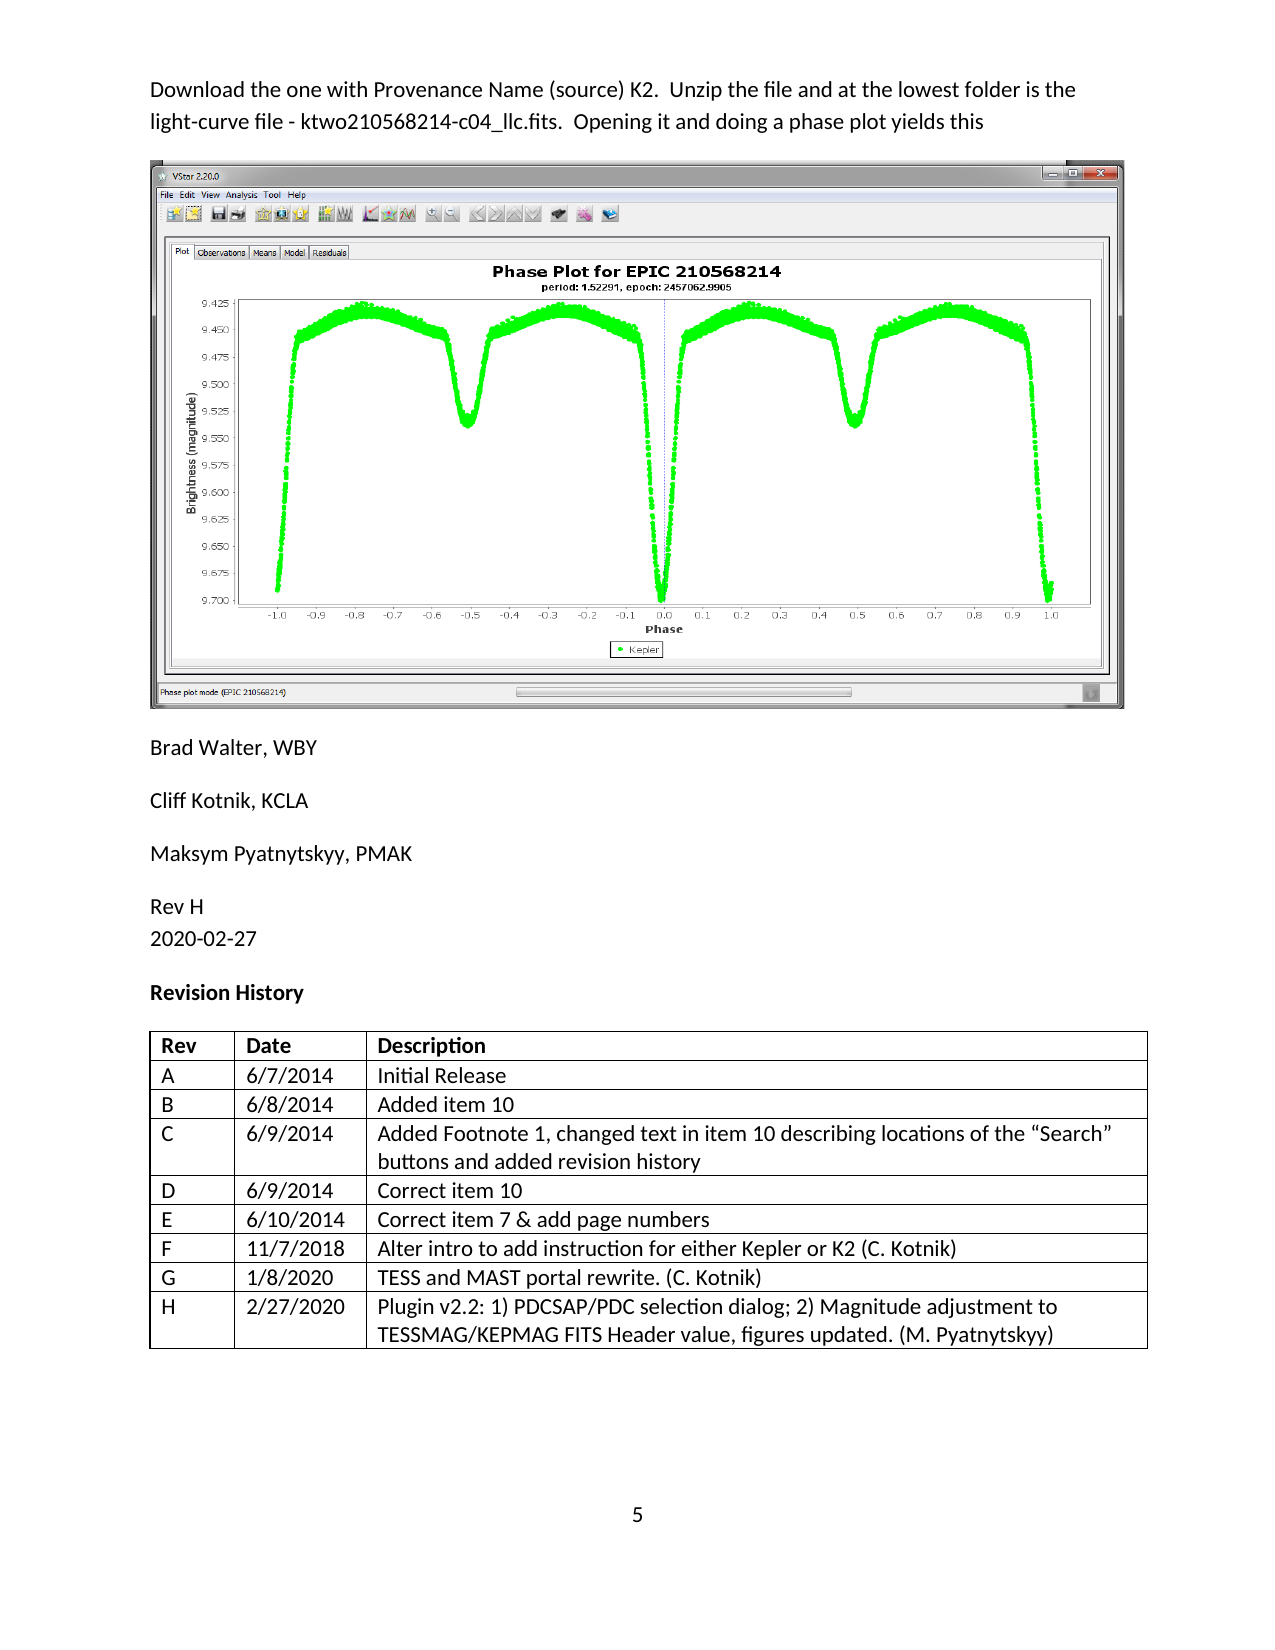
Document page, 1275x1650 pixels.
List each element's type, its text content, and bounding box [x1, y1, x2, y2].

table_cell Plugin v2.2: 1) PDCSAP/PDC selection dialog; 2) Magnitude adjustment to TESSMAG/KEPMAG FITS Header value, figures updated. (M. Pyatnytskyy) [367, 1292, 1147, 1348]
table_header Rev [151, 1032, 234, 1060]
table_cell D [151, 1176, 234, 1204]
text Maksym Pyatnytskyy, PMAK [150, 839, 1125, 867]
table_cell B [151, 1090, 234, 1118]
table_cell C [151, 1119, 234, 1175]
table_cell Correct item 10 [367, 1176, 1147, 1204]
table_cell 2/27/2020 [235, 1292, 366, 1348]
text Download the one with Provenance Name (source) K2. Unzip the file and at the lowest folder is the light-curve file - ktwo210568214-c04_llc.fits. Opening it and doing a phase plot yields this [150, 75, 1125, 135]
text Rev H 2020-02-27 [150, 892, 1125, 953]
table_cell TESS and MAST portal rewrite. (C. Kotnik) [367, 1263, 1147, 1291]
table_cell 6/10/2014 [235, 1205, 366, 1233]
table_cell 6/9/2014 [235, 1119, 366, 1175]
table_cell Added item 10 [367, 1090, 1147, 1118]
table_cell Correct item 7 & add page numbers [367, 1205, 1147, 1233]
table_cell Initial Release [367, 1061, 1147, 1089]
table_cell E [151, 1205, 234, 1233]
table_cell G [151, 1263, 234, 1291]
table_cell A [151, 1061, 234, 1089]
table_header Description [367, 1032, 1147, 1060]
table_cell 11/7/2018 [235, 1234, 366, 1262]
table_header Date [235, 1032, 366, 1060]
table_cell 6/7/2014 [235, 1061, 366, 1089]
table_cell 6/8/2014 [235, 1090, 366, 1118]
text Brad Walter, WBY [150, 733, 1125, 761]
text Revision History [150, 978, 1125, 1006]
table_cell Alter intro to add instruction for either Kepler or K2 (C. Kotnik) [367, 1234, 1147, 1262]
table_cell Added Footnote 1, changed text in item 10 describing locations of the “Search” buttons and added revision history [367, 1119, 1147, 1175]
table_cell H [151, 1292, 234, 1348]
table_cell F [151, 1234, 234, 1262]
table_cell 6/9/2014 [235, 1176, 366, 1204]
text Cliff Kotnik, KCLA [150, 786, 1125, 814]
table_cell 1/8/2020 [235, 1263, 366, 1291]
